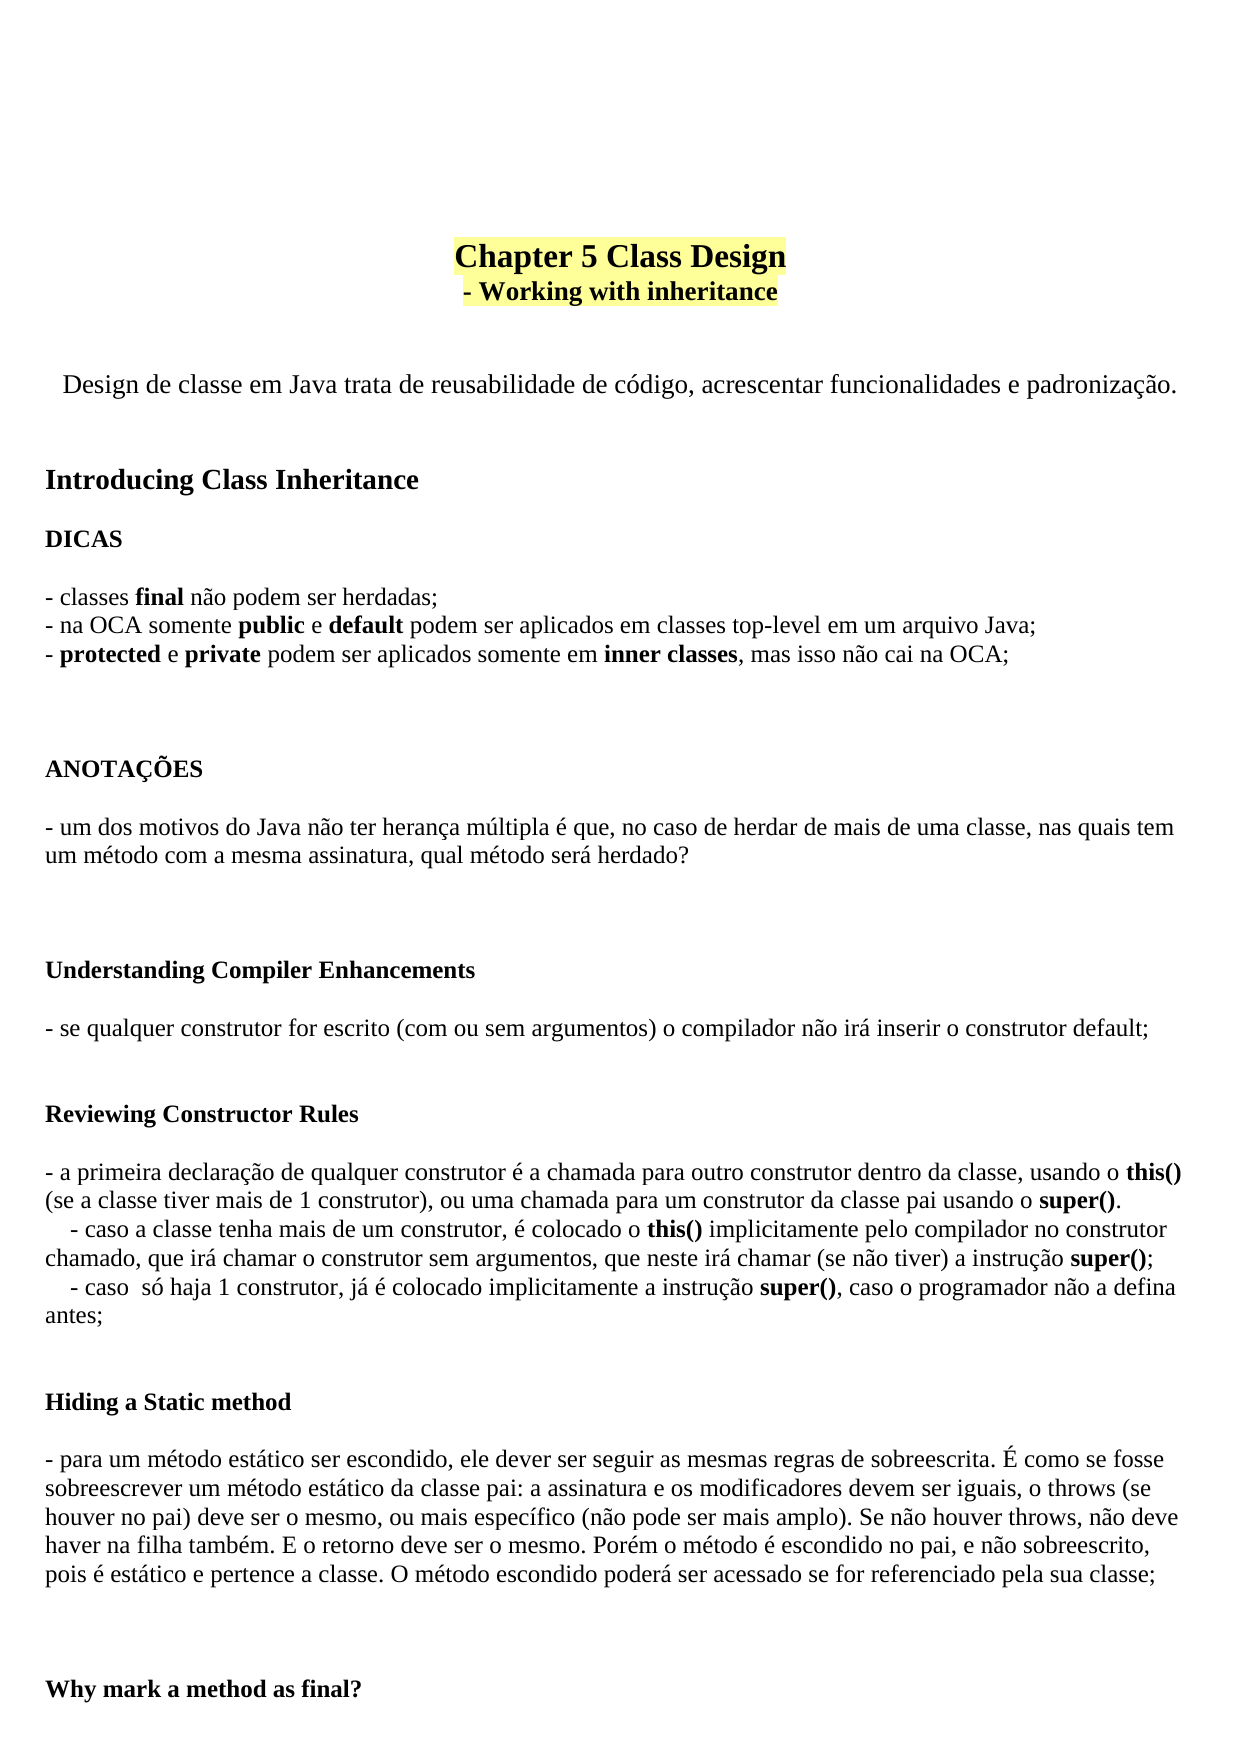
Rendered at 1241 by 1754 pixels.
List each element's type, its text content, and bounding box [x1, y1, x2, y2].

text Introducing Class Inheritance [45, 462, 1196, 495]
text - protected e private podem ser aplicados somente em inner classes, mas isso não cai na OCA; [45, 639, 1196, 668]
text - Working with inheritance [45, 275, 1196, 306]
text Reviewing Constructor Rules [45, 1099, 1196, 1128]
text Hiding a Static method [45, 1387, 1196, 1415]
text DICAS [45, 524, 1196, 553]
text - para um método estático ser escondido, ele dever ser seguir as mesmas regras de sobreescrita. É como se fosse sobreescrever um método estático da classe pai: a assinatura e os modificadores devem ser iguais, o throws (se houver no pai) deve ser o mesmo, ou mais específico (não pode ser mais amplo). Se não houver throws, não deve haver na filha também. E o retorno deve ser o mesmo. Porém o método é escondido no pai, e não sobreescrito, pois é estático e pertence a classe. O método escondido poderá ser acessado se for referenciado pela sua classe; [45, 1444, 1196, 1588]
text Why mark a method as final? [45, 1674, 1196, 1703]
text - a primeira declaração de qualquer construtor é a chamada para outro construtor dentro da classe, usando o this() (se a classe tiver mais de 1 construtor), ou uma chamada para um construtor da classe pai usando o super(). [45, 1157, 1196, 1214]
text - se qualquer construtor for escrito (com ou sem argumentos) o compilador não irá inserir o construtor default; [45, 1013, 1196, 1042]
text Understanding Compiler Enhancements [45, 955, 1196, 984]
text Design de classe em Java trata de reusabilidade de código, acrescentar funcionalidades e padronização. [45, 368, 1196, 399]
text - um dos motivos do Java não ter herança múltipla é que, no caso de herdar de mais de uma classe, nas quais tem um método com a mesma assinatura, qual método será herdado? [45, 812, 1196, 869]
text - na OCA somente public e default podem ser aplicados em classes top-level em um arquivo Java; [45, 610, 1196, 639]
text - caso a classe tenha mais de um construtor, é colocado o this() implicitamente pelo compilador no construtor chamado, que irá chamar o construtor sem argumentos, que neste irá chamar (se não tiver) a instrução super(); [45, 1214, 1196, 1272]
text Chapter 5 Class Design [45, 237, 1196, 275]
text ANOTAÇÕES [45, 754, 1196, 783]
text - caso só haja 1 construtor, já é colocado implicitamente a instrução super(), caso o programador não a defina antes; [45, 1272, 1196, 1329]
text - classes final não podem ser herdadas; [45, 582, 1196, 610]
